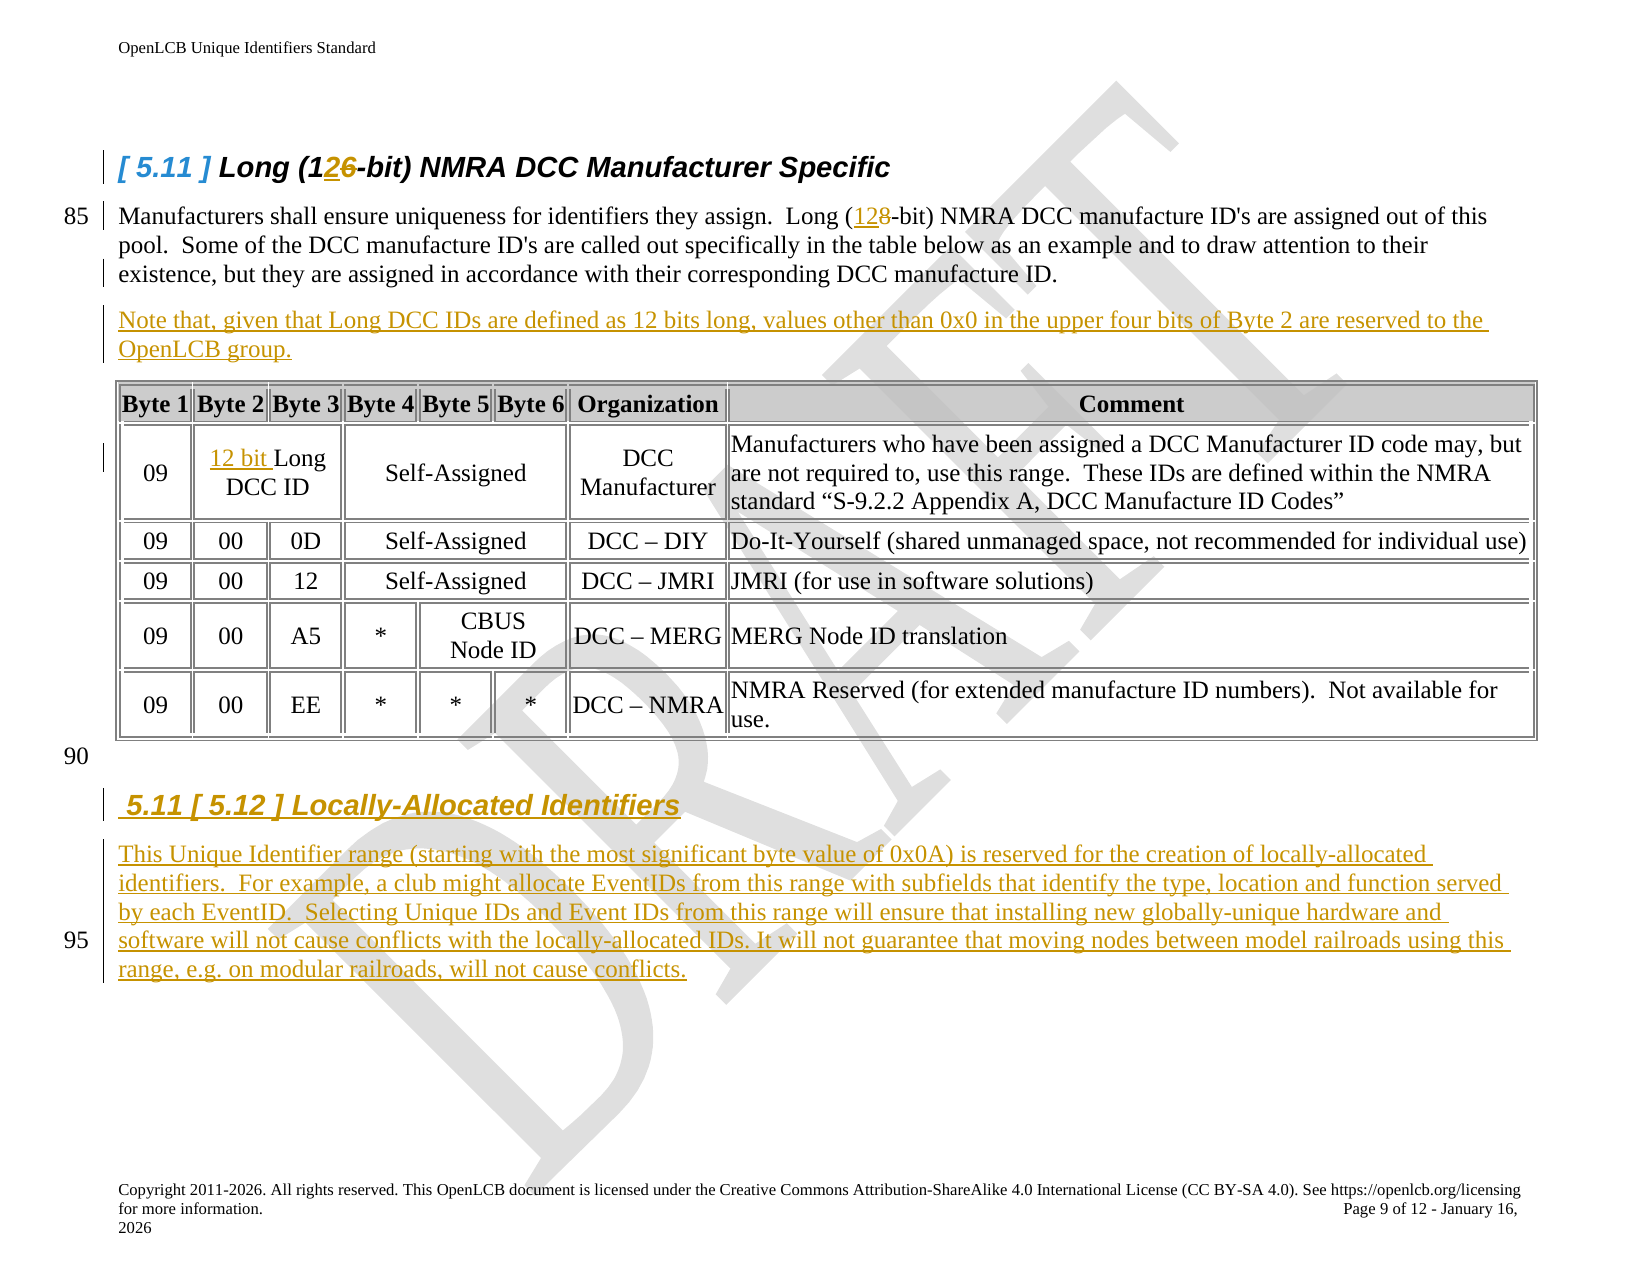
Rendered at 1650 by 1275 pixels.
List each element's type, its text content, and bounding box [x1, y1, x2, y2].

table_cell NMRA Reserved (for extended manufacture ID numbers). Not available for use. [853, 667, 1535, 736]
table_cell DCC – MERG [571, 604, 725, 667]
table_cell CBUS Node ID [421, 604, 565, 667]
table_header [728, 386, 911, 421]
text Manufacturers shall ensure uniqueness for identifiers they assign. Long (12-bit) NMRA DCC manufacture ID's are assigned out of this pool. Some of the DCC manufacture ID's are called out specifically in the table below as an example and to draw attention to their existence, but they are assigned in accordance with their corresponding DCC manufacture ID. [118, 201, 1019, 287]
subtitle Locally-Allocated Identifiers [723, 788, 897, 821]
table_cell 09 [118, 667, 192, 736]
table_cell DCC – DIY [571, 523, 725, 558]
table_cell 09 [118, 598, 192, 667]
table_cell 00 [195, 564, 266, 598]
table_cell Manufacturers who have been assigned a DCC Manufacturer ID code may, but are not required to, use this range. These IDs are defined within the NMRA standard “S-9.2.2 Appendix A, DCC Manufacture ID Codes” [1017, 421, 1535, 518]
table_cell JMRI (for use in software solutions) [892, 564, 1088, 598]
table_cell DCC Manufacturer [571, 426, 725, 518]
table_cell 09 [118, 518, 192, 558]
text Note that, given that Long DCC IDs are defined as 12 bits long, values other than 0x0 in the upper four bits of Byte 2 are reserved to the OpenLCB group. [888, 332, 1221, 363]
table_header [1312, 386, 1533, 421]
text Note that, given that Long DCC IDs are defined as 12 bits long, values other than 0x0 in the upper four bits of Byte 2 are reserved to the OpenLCB group. [118, 305, 890, 330]
subtitle Locally-Allocated Identifiers [118, 788, 578, 817]
table_cell Do-It-Yourself (shared unmanaged space, not recommended for individual use) [746, 523, 810, 558]
table_cell 09 [118, 421, 192, 518]
table_cell Self-Assigned [346, 523, 565, 558]
table_cell MERG Node ID translation [879, 626, 983, 667]
table_cell A5 [271, 604, 340, 667]
subtitle [1071, 150, 1532, 183]
table_cell 09 [118, 558, 192, 598]
subtitle Locally-Allocated Identifiers [911, 788, 1532, 821]
table_cell * [346, 604, 415, 667]
table_cell * [418, 667, 493, 736]
table_cell * [523, 672, 568, 736]
table_cell NMRA Reserved (for extended manufacture ID numbers). Not available for use. [728, 673, 856, 736]
table_header Byte 2 [193, 386, 268, 421]
table_cell Self-Assigned [346, 426, 565, 518]
subtitle Locally-Allocated Identifiers [601, 788, 669, 817]
table_header Byte 5 [418, 382, 493, 421]
table_header Byte 1 [121, 386, 192, 421]
table_cell MERG Node ID translation [797, 604, 896, 667]
table_cell Do-It-Yourself (shared unmanaged space, not recommended for individual use) [825, 523, 1048, 558]
table_cell Manufacturers who have been assigned a DCC Manufacturer ID code may, but are not required to, use this range. These IDs are defined within the NMRA standard “S-9.2.2 Appendix A, DCC Manufacture ID Codes” [730, 426, 1008, 518]
table_cell DCC – JMRI [571, 564, 725, 598]
text Manufacturers shall ensure uniqueness for identifiers they assign. Long (12-bit) NMRA DCC manufacture ID's are assigned out of this pool. Some of the DCC manufacture ID's are called out specifically in the table below as an example and to draw attention to their existence, but they are assigned in accordance with their corresponding DCC manufacture ID. [999, 201, 1145, 287]
table_cell * [343, 667, 418, 736]
table_header [1296, 386, 1316, 394]
text Note that, given that Long DCC IDs are defined as 12 bits long, values other than 0x0 in the upper four bits of Byte 2 are reserved to the OpenLCB group. [1215, 305, 1532, 363]
text Note that, given that Long DCC IDs are defined as 12 bits long, values other than 0x0 in the upper four bits of Byte 2 are reserved to the OpenLCB group. [904, 305, 1188, 330]
table_cell MERG Node ID translation [957, 598, 1535, 667]
table_cell 0D [271, 523, 340, 558]
text This Unique Identifier range (starting with the most significant byte value of 0x0A) is reserved for the creation of locally-allocated identifiers. For example, a club might allocate EventIDs from this range with subfields that identify the type, location and function served by each EventID. Selecting Unique IDs and Event IDs from this range will ensure that installing new globally-unique hardware and software will not cause conflicts with the locally-allocated IDs. It will not guarantee that moving nodes between model railroads using this range, e.g. on modular railroads, will not cause conflicts. [679, 839, 1532, 983]
table_cell 00 [193, 673, 268, 736]
text Manufacturers shall ensure uniqueness for identifiers they assign. Long (12-bit) NMRA DCC manufacture ID's are assigned out of this pool. Some of the DCC manufacture ID's are called out specifically in the table below as an example and to draw attention to their existence, but they are assigned in accordance with their corresponding DCC manufacture ID. [1111, 201, 1532, 287]
table_cell 00 [195, 604, 266, 667]
table_header Organization [568, 382, 727, 421]
table_cell 12 [271, 564, 340, 598]
table_header Byte 3 [269, 382, 343, 421]
subtitle Long (12-bit) NMRA DCC Manufacturer Specific [118, 150, 1045, 183]
table_cell 12 bit Long DCC ID [195, 426, 340, 518]
table_header Byte 4 [343, 382, 418, 421]
table_header [928, 386, 1047, 421]
table_cell MERG Node ID translation [730, 604, 813, 667]
table_cell 00 [195, 523, 266, 558]
table_header Comment [1053, 386, 1278, 421]
table_cell DCC – NMRA [568, 672, 670, 736]
table_cell Do-It-Yourself (shared unmanaged space, not recommended for individual use) [1062, 518, 1535, 558]
table_cell JMRI (for use in software solutions) [1135, 558, 1535, 598]
table_cell JMRI (for use in software solutions) [730, 564, 770, 598]
table_cell EE [269, 667, 343, 736]
text Note that, given that Long DCC IDs are defined as 12 bits long, values other than 0x0 in the upper four bits of Byte 2 are reserved to the OpenLCB group. [118, 332, 863, 363]
table_header Byte 6 [493, 382, 568, 421]
table_cell JMRI (for use in software solutions) [772, 564, 875, 598]
table_cell [496, 673, 522, 699]
table_cell DCC – NMRA [667, 673, 727, 736]
table_cell Self-Assigned [346, 564, 565, 598]
